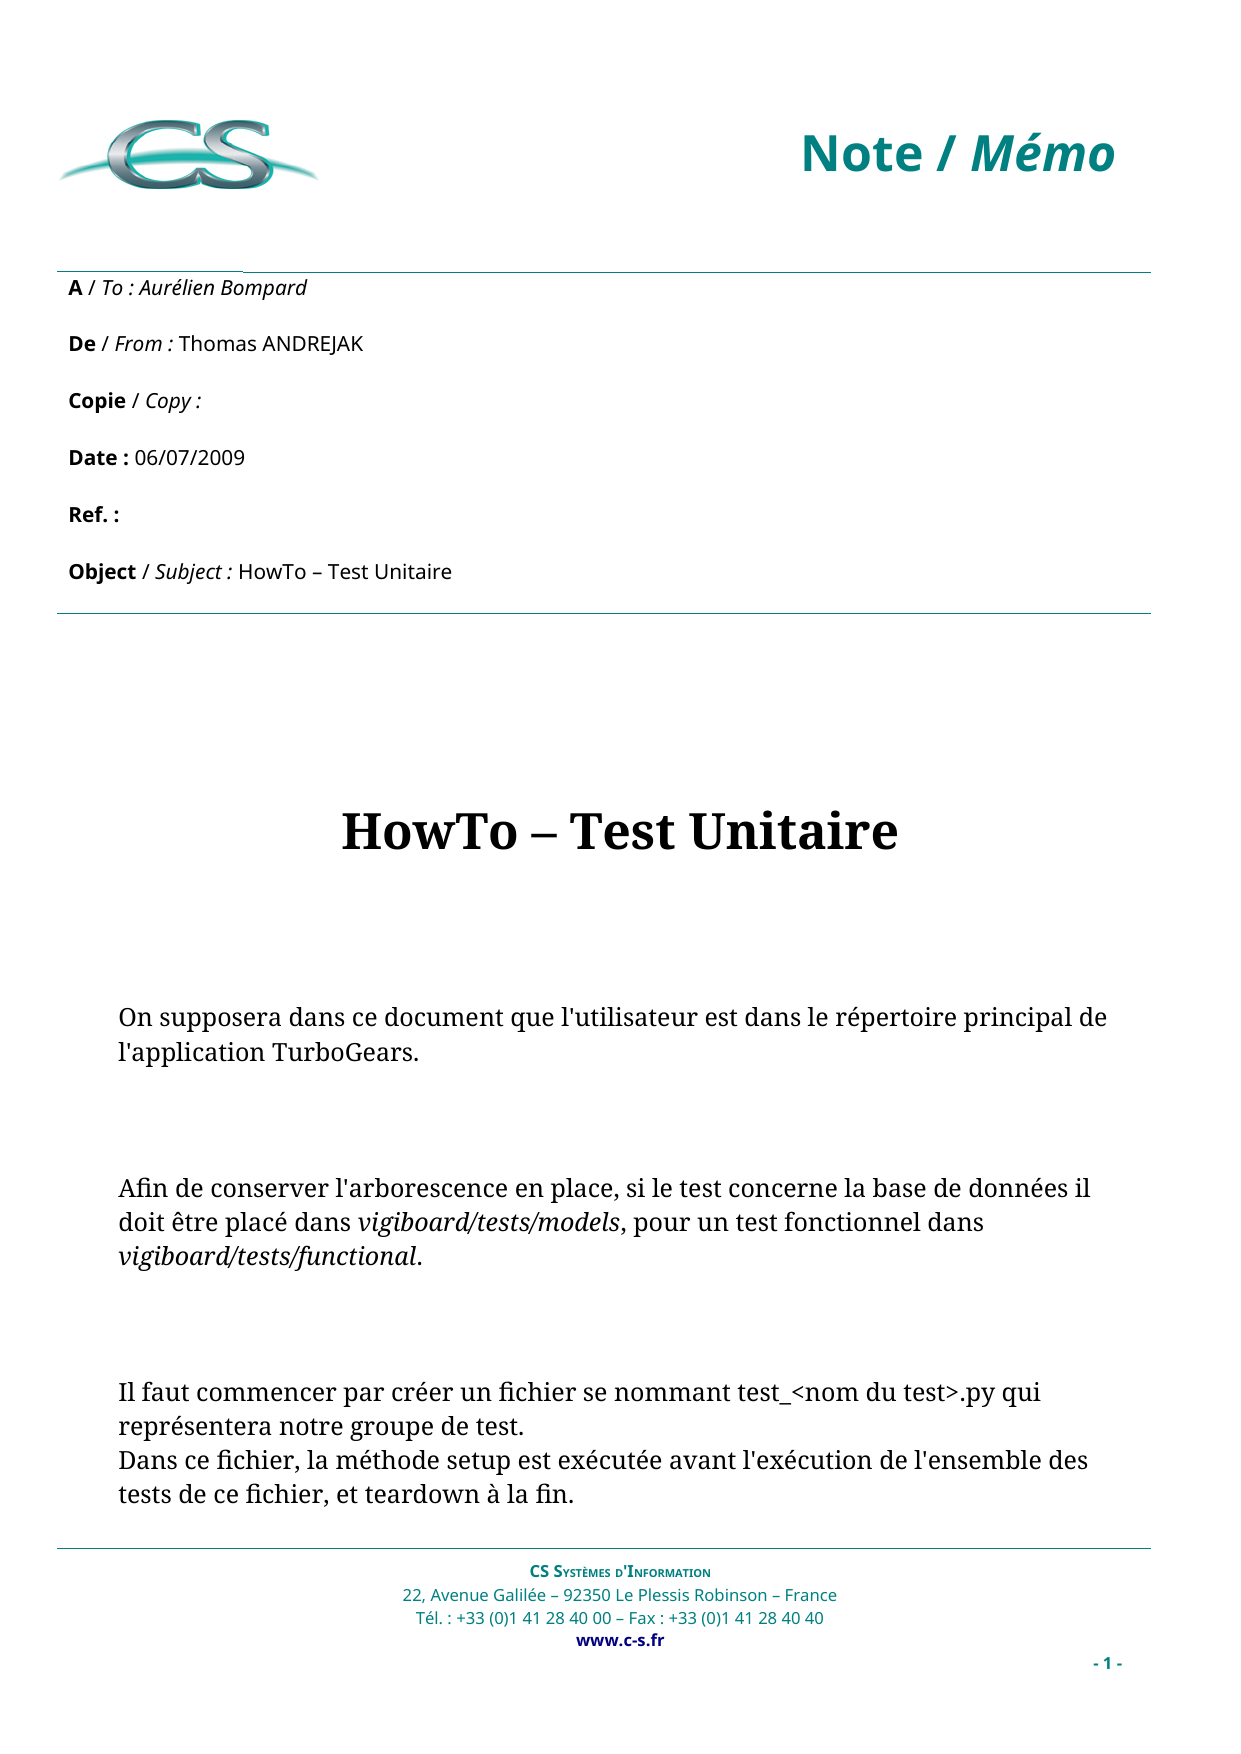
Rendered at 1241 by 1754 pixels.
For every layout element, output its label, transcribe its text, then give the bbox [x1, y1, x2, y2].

picture [57, 120, 320, 189]
text On supposera dans ce document que l'utilisateur est dans le répertoire principal de l'application TurboGears. [118, 1000, 1122, 1068]
text A / To : Aurélien Bompard [68, 273, 1122, 301]
text Copie / Copy : [68, 386, 1122, 415]
text Dans ce fichier, la méthode setup est exécutée avant l'exécution de l'ensemble des tests de ce fichier, et teardown à la fin. [118, 1443, 1122, 1511]
text De / From : Thomas ANDREJAK [68, 329, 1122, 358]
text Ref. : [68, 500, 1122, 528]
text HowTo – Test Unitaire [118, 796, 1122, 864]
text Afin de conserver l'arborescence en place, si le test concerne la base de données il doit être placé dans vigiboard/tests/models, pour un test fonctionnel dans vigiboard/tests/functional. [118, 1170, 1122, 1273]
text Object / Subject : HowTo – Test Unitaire [68, 557, 1122, 585]
text Il faut commencer par créer un fichier se nommant test_<nom du test>.py qui représentera notre groupe de test. [118, 1375, 1122, 1443]
text Date : 06/07/2009 [68, 443, 1122, 472]
